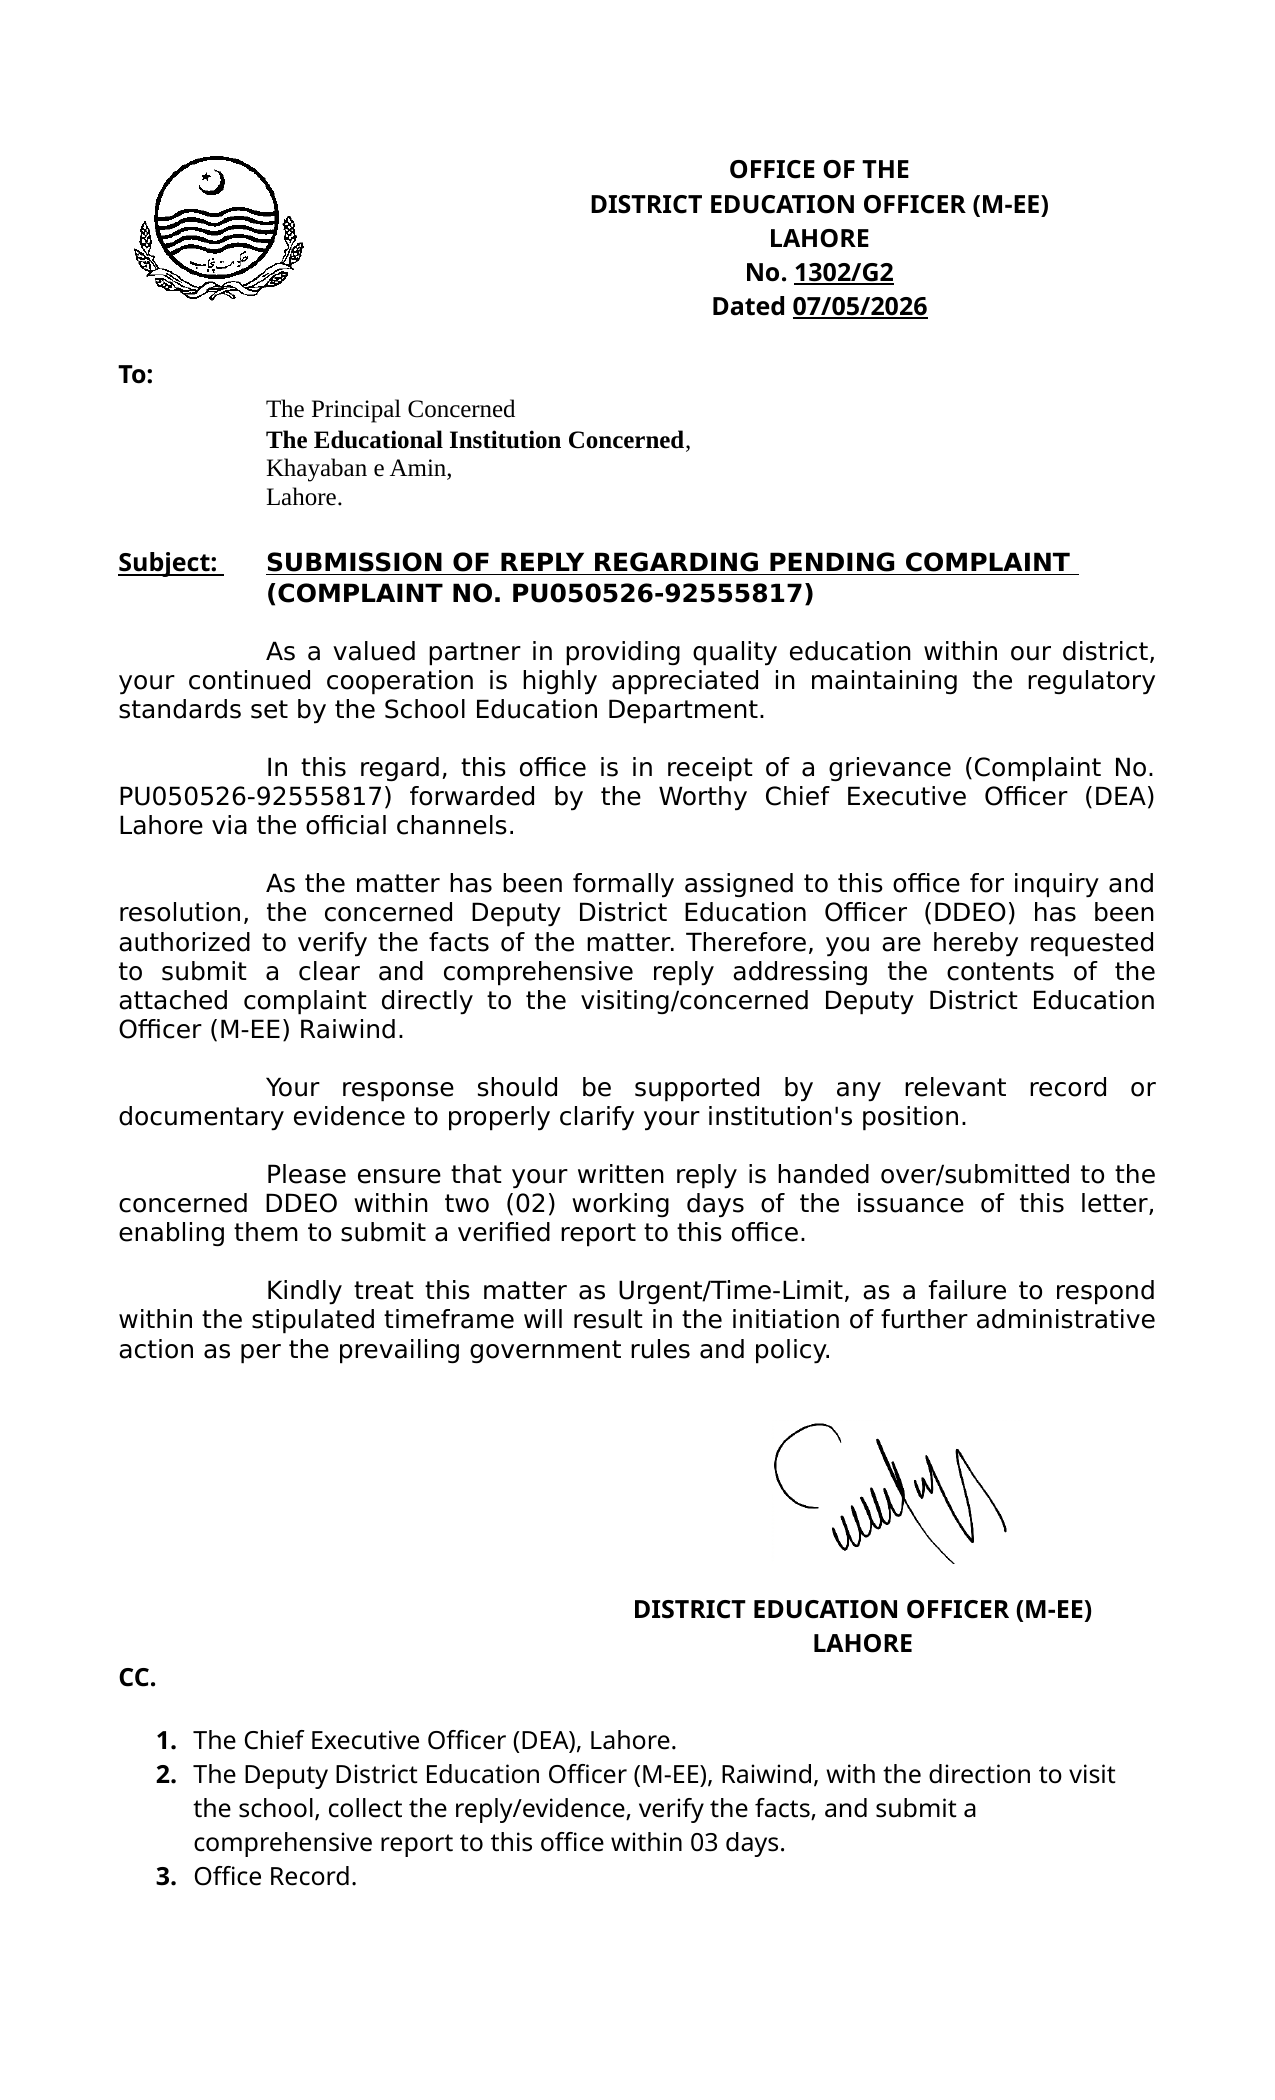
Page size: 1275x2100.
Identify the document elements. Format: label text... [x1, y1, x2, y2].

picture [130, 152, 308, 307]
text CC. [118, 1660, 1157, 1694]
text As a valued partner in providing quality education within our district, your continued cooperation is highly appreciated in maintaining the regulatory standards set by the School Education Department. [118, 637, 1157, 724]
picture [786, 1420, 1027, 1567]
text In this regard, this office is in receipt of a grievance (Complaint No. PU050526-92555817) forwarded by the Worthy Chief Executive Officer (DEA) Lahore via the official channels. [118, 753, 1157, 841]
text DISTRICT EDUCATION OFFICER (M-EE) [568, 1592, 1157, 1626]
list Office Record. [156, 1859, 1157, 1893]
text Khayaban e Amin, [118, 453, 1157, 482]
list The Chief Executive Officer (DEA), Lahore. [156, 1723, 1157, 1757]
text Kindly treat this matter as Urgent/Time-Limit, as a failure to respond within the stipulated timeframe will result in the initiation of further administrative action as per the prevailing government rules and policy. [118, 1277, 1157, 1364]
text Please ensure that your written reply is handed over/submitted to the concerned DDEO within two (02) working days of the issuance of this letter, enabling them to submit a verified report to this office. [118, 1160, 1157, 1248]
text Subject: SUBMISSION OF REPLY REGARDING PENDING COMPLAINT (COMPLAINT NO. PU050526-92555817) [118, 545, 1157, 608]
text Lahore. [118, 482, 1157, 511]
text Your response should be supported by any relevant record or documentary evidence to properly clarify your institution's position. [118, 1073, 1157, 1132]
list The Deputy District Education Officer (M-EE), Raiwind, with the direction to visit the school, collect the reply/evidence, verify the facts, and submit a comprehensive report to this office within 03 days. [156, 1757, 1157, 1859]
text The Educational Institution Concerned, [118, 425, 1157, 453]
text To: [118, 357, 1157, 391]
text LAHORE [568, 1626, 1157, 1660]
table_header OFFICE OF THE DISTRICT EDUCATION OFFICER (M-EE) LAHORE No. 1302/G2 Dated 07/05/2026 [373, 152, 1116, 322]
text As the matter has been formally assigned to this office for inquiry and resolution, the concerned Deputy District Education Officer (DDEO) has been authorized to verify the facts of the matter. Therefore, you are hereby requested to submit a clear and comprehensive reply addressing the contents of the attached complaint directly to the visiting/concerned Deputy District Education Officer (M-EE) Raiwind. [118, 869, 1157, 1044]
text The Principal Concerned [118, 391, 1157, 425]
table_header [118, 152, 373, 322]
